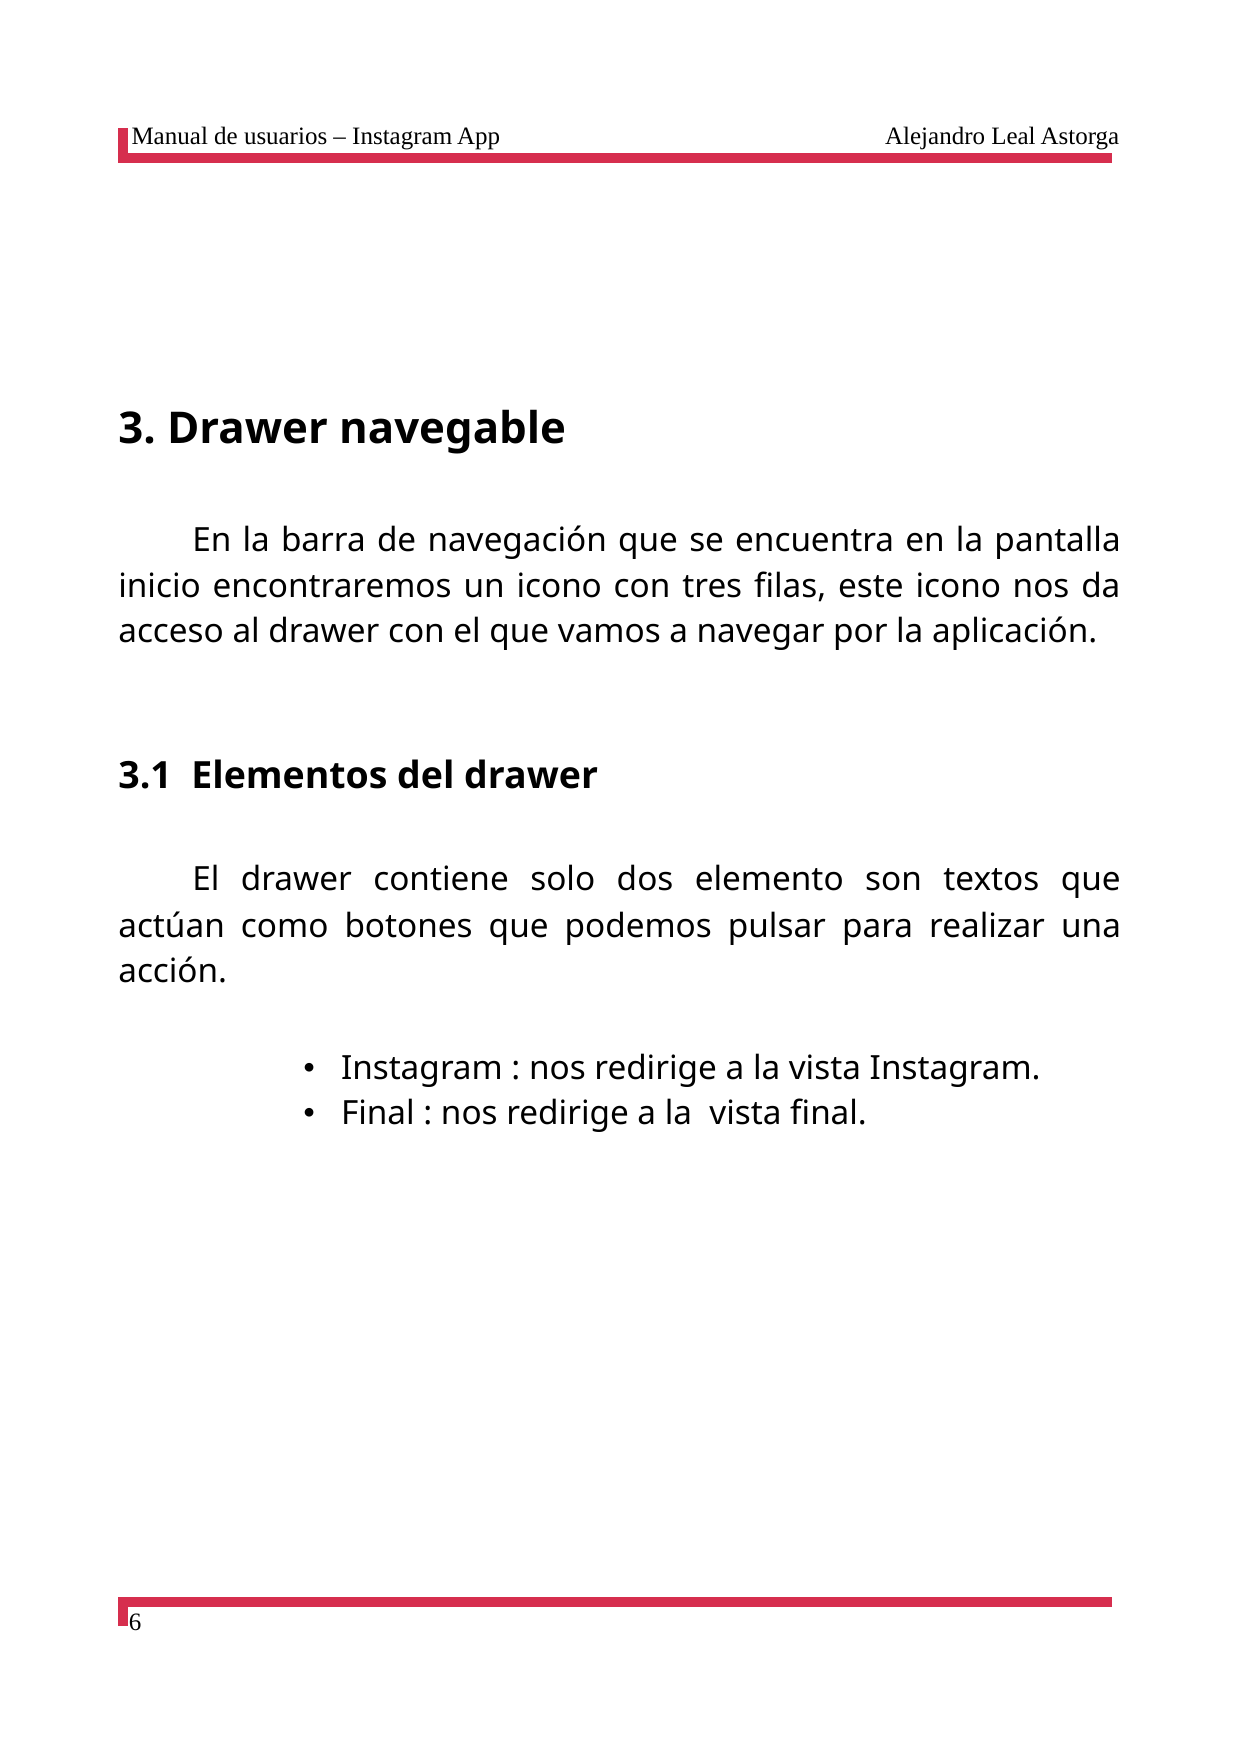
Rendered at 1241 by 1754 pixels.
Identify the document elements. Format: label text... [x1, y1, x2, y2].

text En la barra de navegación que se encuentra en la pantalla inicio encontraremos un icono con tres filas, este icono nos da acceso al drawer con el que vamos a navegar por la aplicación. [118, 516, 1122, 652]
text 3. Drawer navegable [118, 397, 1122, 456]
list Instagram : nos redirige a la vista Instagram. [303, 1044, 1122, 1089]
text El drawer contiene solo dos elemento son textos que actúan como botones que podemos pulsar para realizar una acción. [118, 851, 1122, 993]
list Final : nos redirige a la vista final. [303, 1089, 1122, 1134]
text 3.1 Elementos del drawer [118, 749, 1122, 800]
